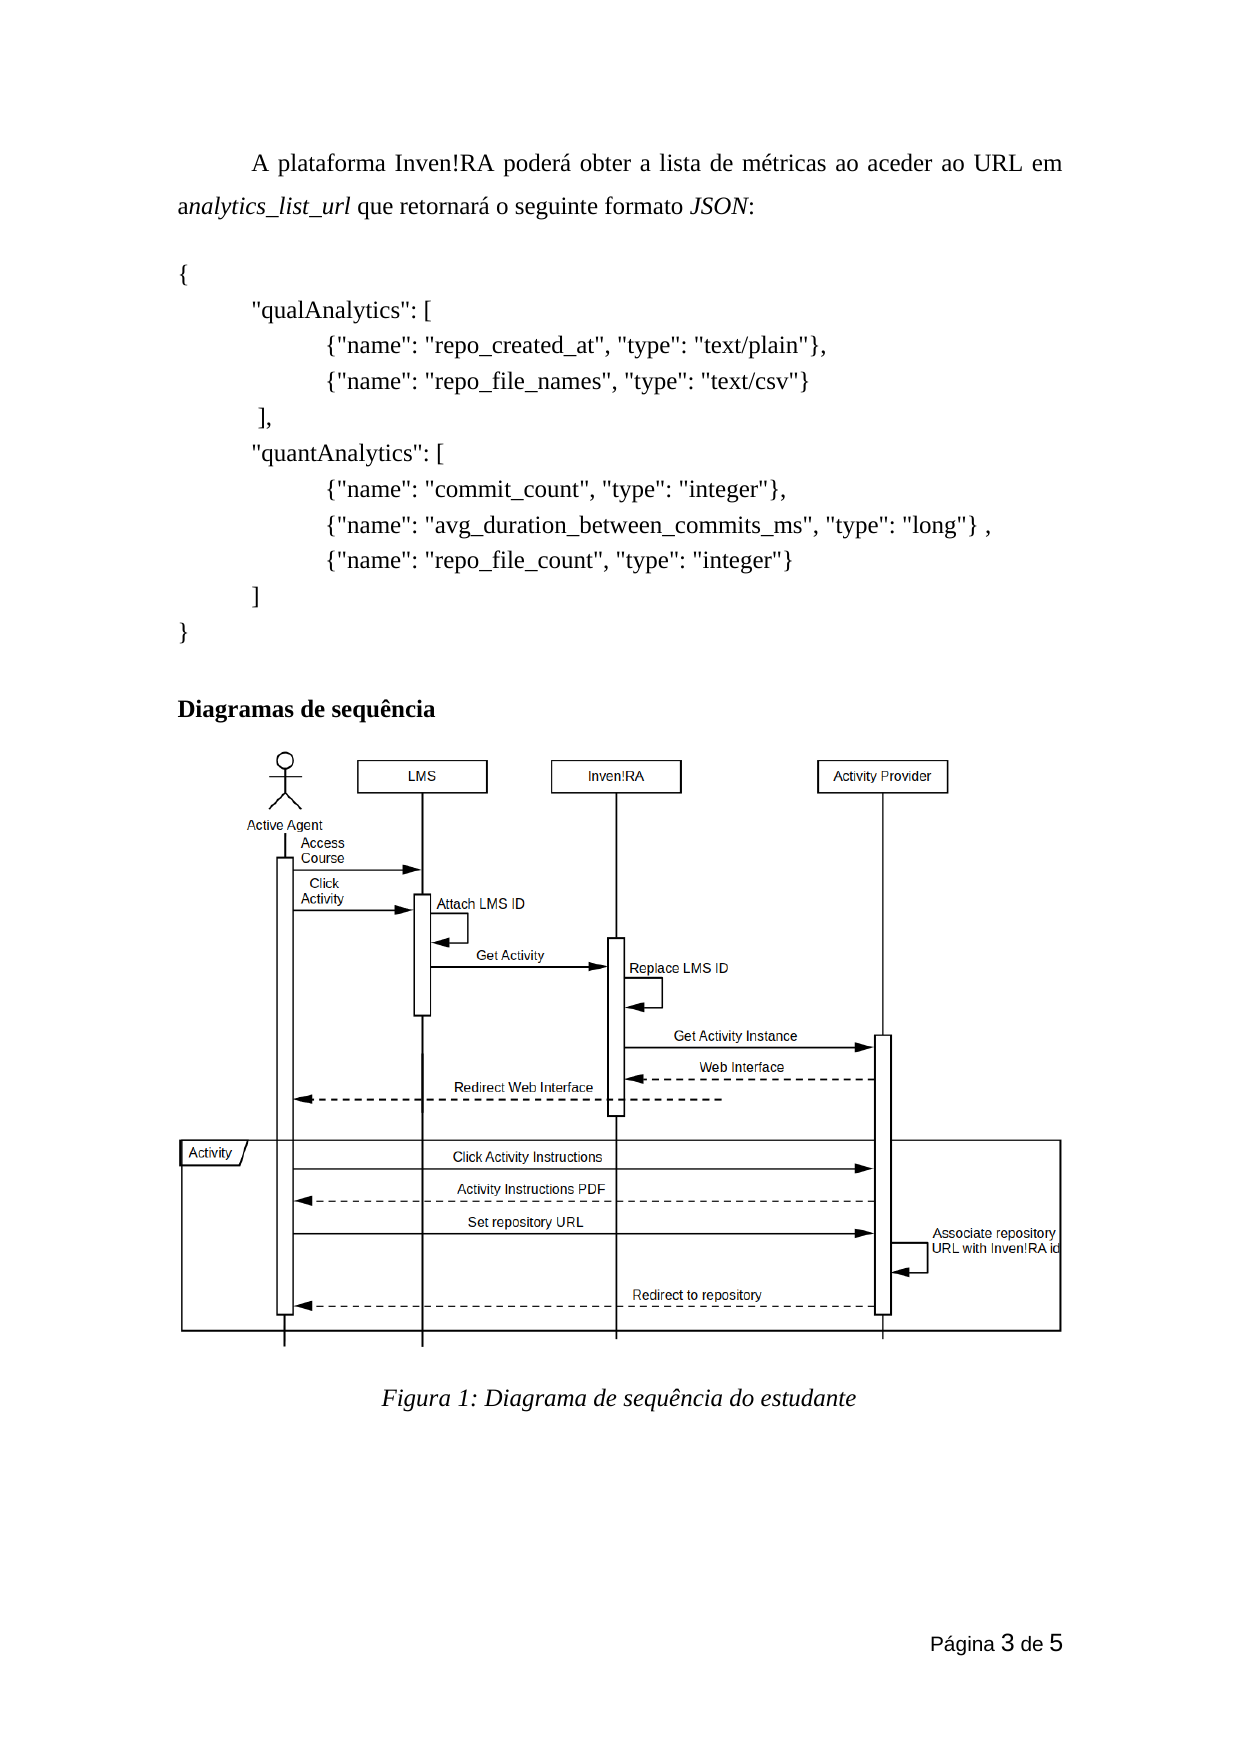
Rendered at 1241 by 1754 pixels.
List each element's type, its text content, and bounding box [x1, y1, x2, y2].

text "qualAnalytics": [ [177, 295, 1063, 323]
text "quantAnalytics": [ [177, 438, 1063, 467]
text } [177, 617, 1063, 646]
picture [177, 750, 1063, 1356]
text A plataforma Inven!RA poderá obter a lista de métricas ao aceder ao URL em analytics_list_url que retornará o seguinte formato JSON: [177, 148, 1063, 219]
text Figura 1: Diagrama de sequência do estudante [177, 1356, 1063, 1412]
text { [177, 259, 1063, 288]
subtitle Diagramas de sequência [177, 694, 1063, 723]
text {"name": "commit_count", "type": "integer"}, [177, 474, 1063, 503]
text {"name": "avg_duration_between_commits_ms", "type": "long"} , [177, 510, 1063, 538]
text {"name": "repo_created_at", "type": "text/plain"}, [177, 331, 1063, 359]
text ], [177, 402, 1063, 431]
text {"name": "repo_file_count", "type": "integer"} [177, 546, 1063, 574]
text ] [177, 581, 1063, 610]
text {"name": "repo_file_names", "type": "text/csv"} [177, 366, 1063, 395]
